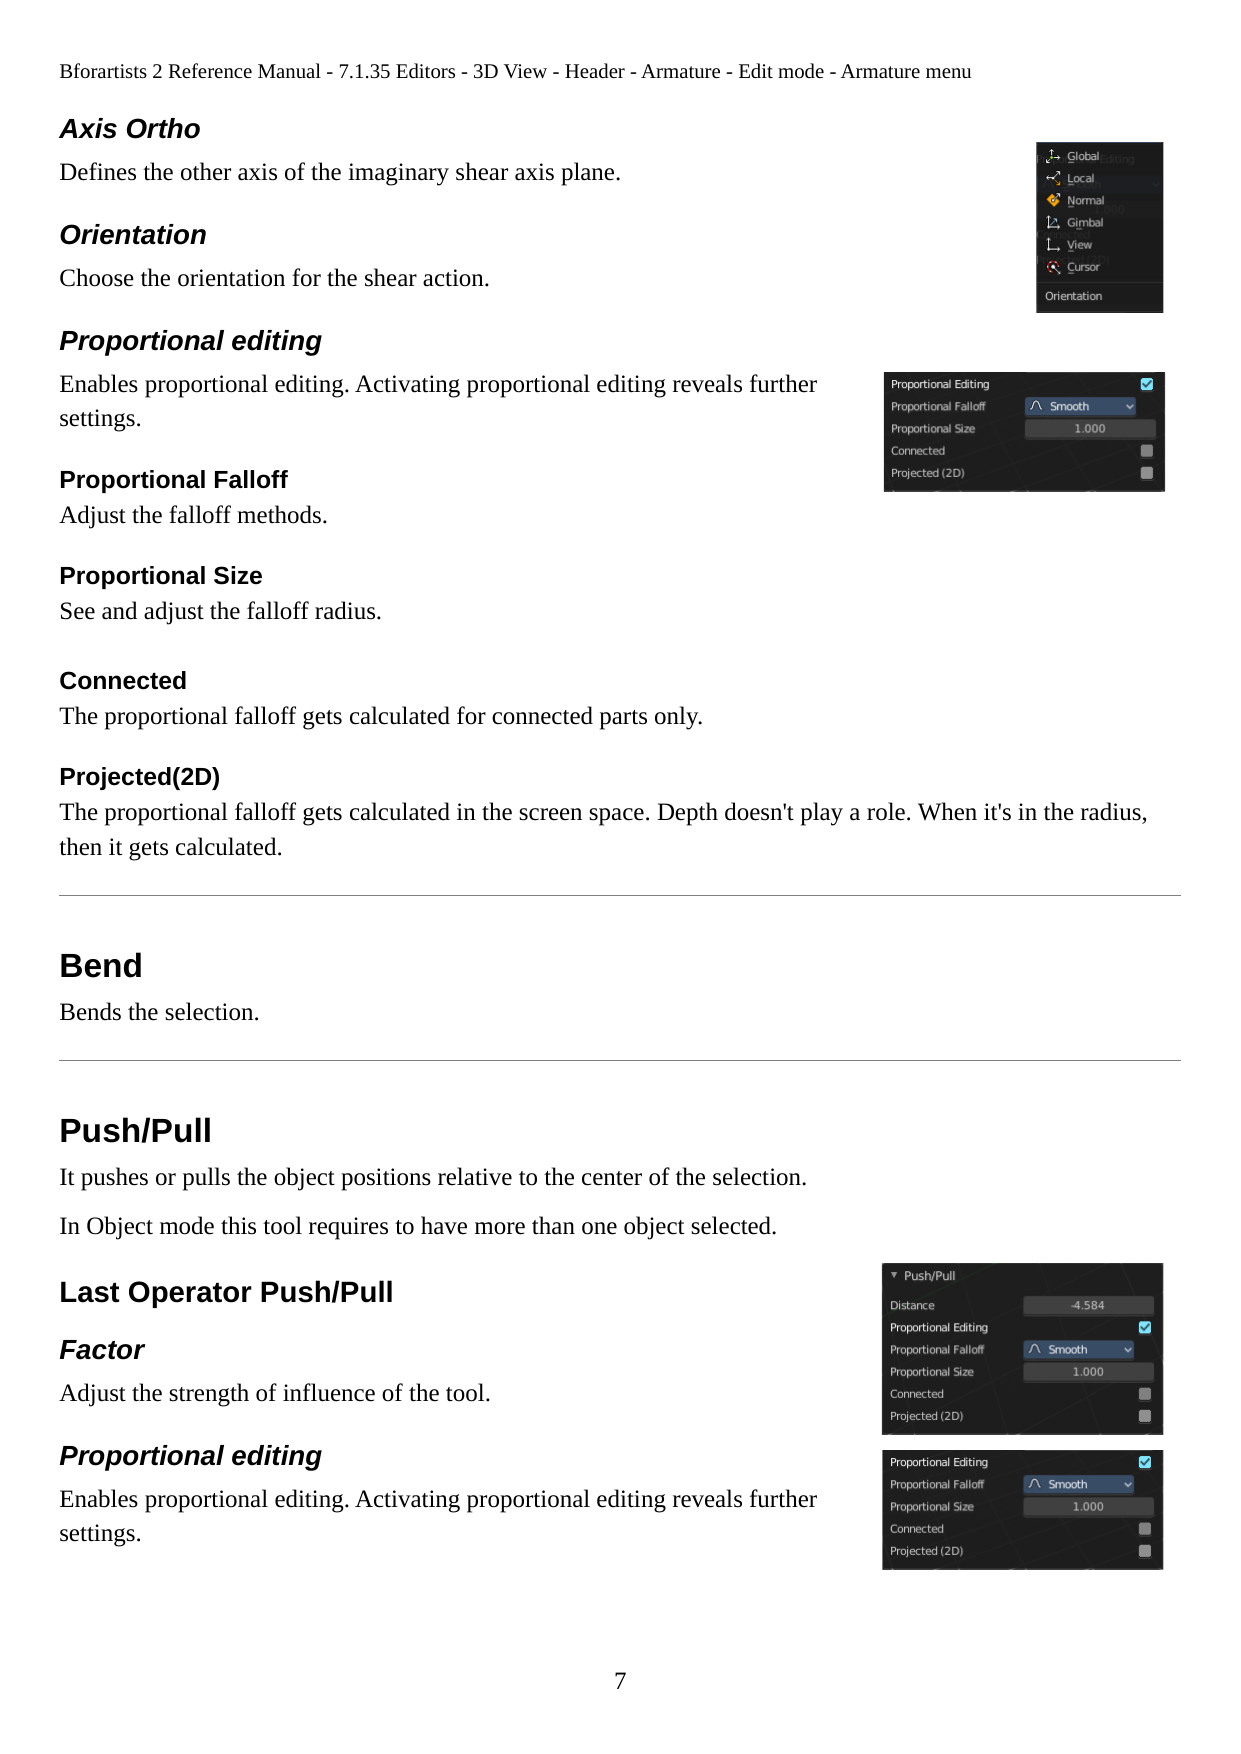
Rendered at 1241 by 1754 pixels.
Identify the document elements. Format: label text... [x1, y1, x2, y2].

subtitle [1164, 1275, 1181, 1308]
subtitle Proportional Size [59, 561, 1181, 590]
text Adjust the falloff methods. [59, 500, 1181, 528]
text Adjust the strength of influence of the tool. [59, 1378, 881, 1407]
text In Object mode this tool requires to have more than one object selected. [59, 1211, 1181, 1240]
picture [1036, 142, 1164, 313]
text Bends the selection. [59, 997, 1181, 1026]
text Defines the other axis of the imaginary shear axis plane. [59, 157, 1036, 186]
subtitle Bend [59, 946, 1181, 984]
subtitle Axis Ortho [59, 113, 1181, 144]
subtitle Factor [59, 1333, 881, 1365]
text It pushes or pulls the object positions relative to the center of the selection. [59, 1162, 1181, 1191]
text See and adjust the falloff radius. [59, 596, 1181, 625]
text The proportional falloff gets calculated for connected parts only. [59, 701, 1181, 729]
text Enables proportional editing. Activating proportional editing reveals further settings. [59, 1484, 882, 1547]
picture [882, 1450, 1164, 1570]
subtitle Proportional editing [59, 324, 1181, 356]
subtitle [1164, 218, 1181, 250]
subtitle Orientation [59, 218, 1036, 250]
subtitle [1164, 1333, 1181, 1365]
subtitle Proportional Falloff [59, 465, 1181, 493]
subtitle Proportional editing [59, 1439, 1181, 1471]
subtitle Connected [59, 666, 1181, 694]
picture [881, 1263, 1164, 1435]
subtitle Last Operator Push/Pull [59, 1275, 881, 1308]
subtitle Push/Pull [59, 1111, 1181, 1149]
text Choose the orientation for the shear action. [59, 263, 1036, 292]
picture [883, 372, 1166, 492]
subtitle Projected(2D) [59, 762, 1181, 791]
text Enables proportional editing. Activating proportional editing reveals further settings. [59, 369, 1181, 432]
text The proportional falloff gets calculated in the screen space. Depth doesn't play a role. When it's in the radius, then it gets calculated. [59, 797, 1181, 860]
